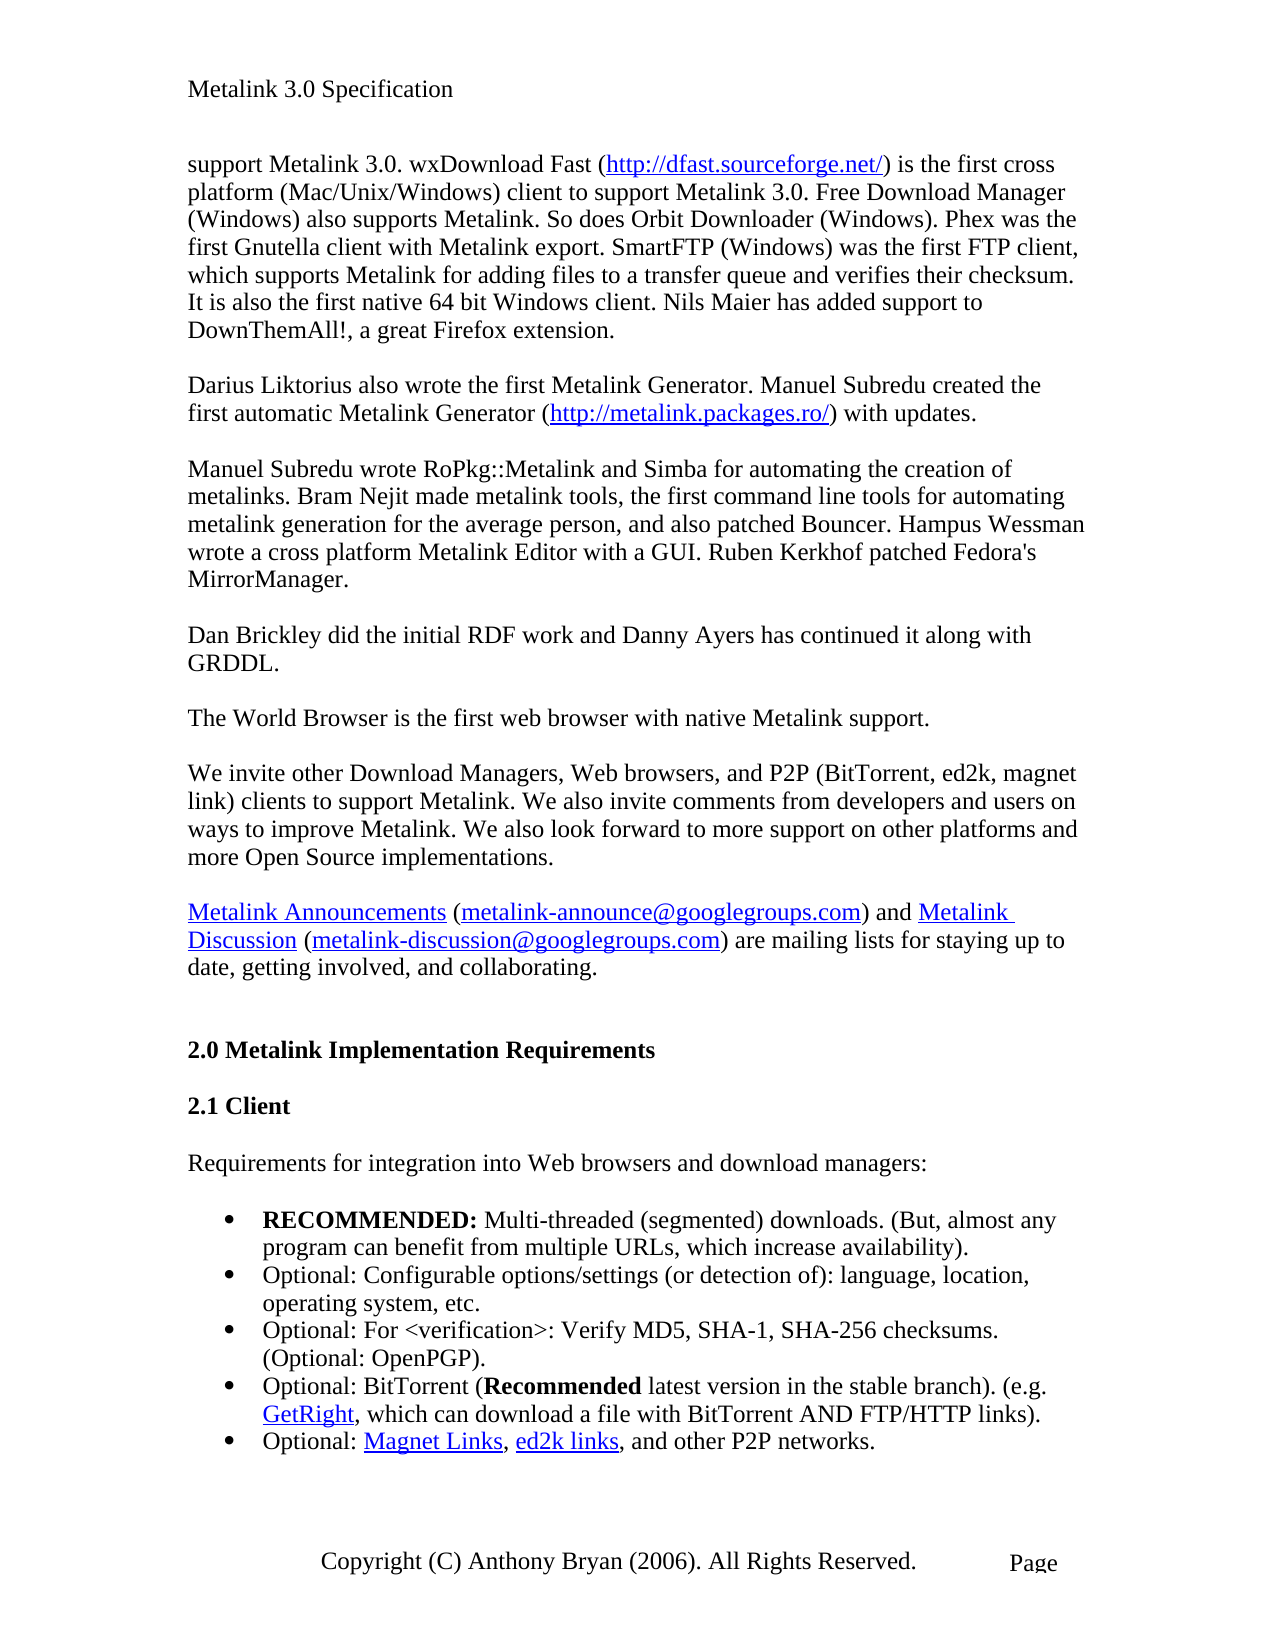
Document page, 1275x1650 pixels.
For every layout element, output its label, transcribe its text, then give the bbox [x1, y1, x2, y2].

text The World Browser is the first web browser with native Metalink support. [187, 704, 1087, 732]
text 2.1 Client [187, 1092, 1087, 1120]
list Optional: For <verification>: Verify MD5, SHA-1, SHA-256 checksums. (Optional: OpenPGP). [225, 1317, 1087, 1372]
text We invite other Download Managers, Web browsers, and P2P (BitTorrent, ed2k, magnet link) clients to support Metalink. We also invite comments from developers and users on ways to improve Metalink. We also look forward to more support on other platforms and more Open Source implementations. [187, 759, 1087, 870]
text Metalink Announcements (metalink-announce@googlegroups.com) and Metalink Discussion (metalink-discussion@googlegroups.com) are mailing lists for staying up to date, getting involved, and collaborating. [187, 898, 1087, 981]
list Optional: BitTorrent (Recommended latest version in the stable branch). (e.g. GetRight, which can download a file with BitTorrent AND FTP/HTTP links). [225, 1372, 1087, 1427]
list Optional: Configurable options/settings (or detection of): language, location, operating system, etc. [225, 1261, 1087, 1317]
text Dan Brickley did the initial RDF work and Danny Ayers has continued it along with GRDDL. [187, 621, 1087, 676]
list Optional: Magnet Links, ed2k links, and other P2P networks. [225, 1427, 1087, 1455]
text Requirements for integration into Web browsers and download managers: [187, 1149, 1087, 1177]
text 2.0 Metalink Implementation Requirements [187, 1037, 1087, 1064]
list RECOMMENDED: Multi-threaded (segmented) downloads. (But, almost any program can benefit from multiple URLs, which increase availability). [225, 1206, 1087, 1261]
text Manuel Subredu wrote RoPkg::Metalink and Simba for automating the creation of metalinks. Bram Nejit made metalink tools, the first command line tools for automating metalink generation for the average person, and also patched Bouncer. Hampus Wessman wrote a cross platform Metalink Editor with a GUI. Ruben Kerkhof patched Fedora's MirrorManager. [187, 455, 1087, 593]
text Darius Liktorius also wrote the first Metalink Generator. Manuel Subredu created the first automatic Metalink Generator (http://metalink.packages.ro/) with updates. [187, 372, 1087, 427]
text support Metalink 3.0. wxDownload Fast (http://dfast.sourceforge.net/) is the first cross platform (Mac/Unix/Windows) client to support Metalink 3.0. Free Download Manager (Windows) also supports Metalink. So does Orbit Downloader (Windows). Phex was the first Gnutella client with Metalink export. SmartFTP (Windows) was the first FTP client, which supports Metalink for adding files to a transfer queue and verifies their checksum. It is also the first native 64 bit Windows client. Nils Maier has added support to DownThemAll!, a great Firefox extension. [187, 150, 1087, 344]
